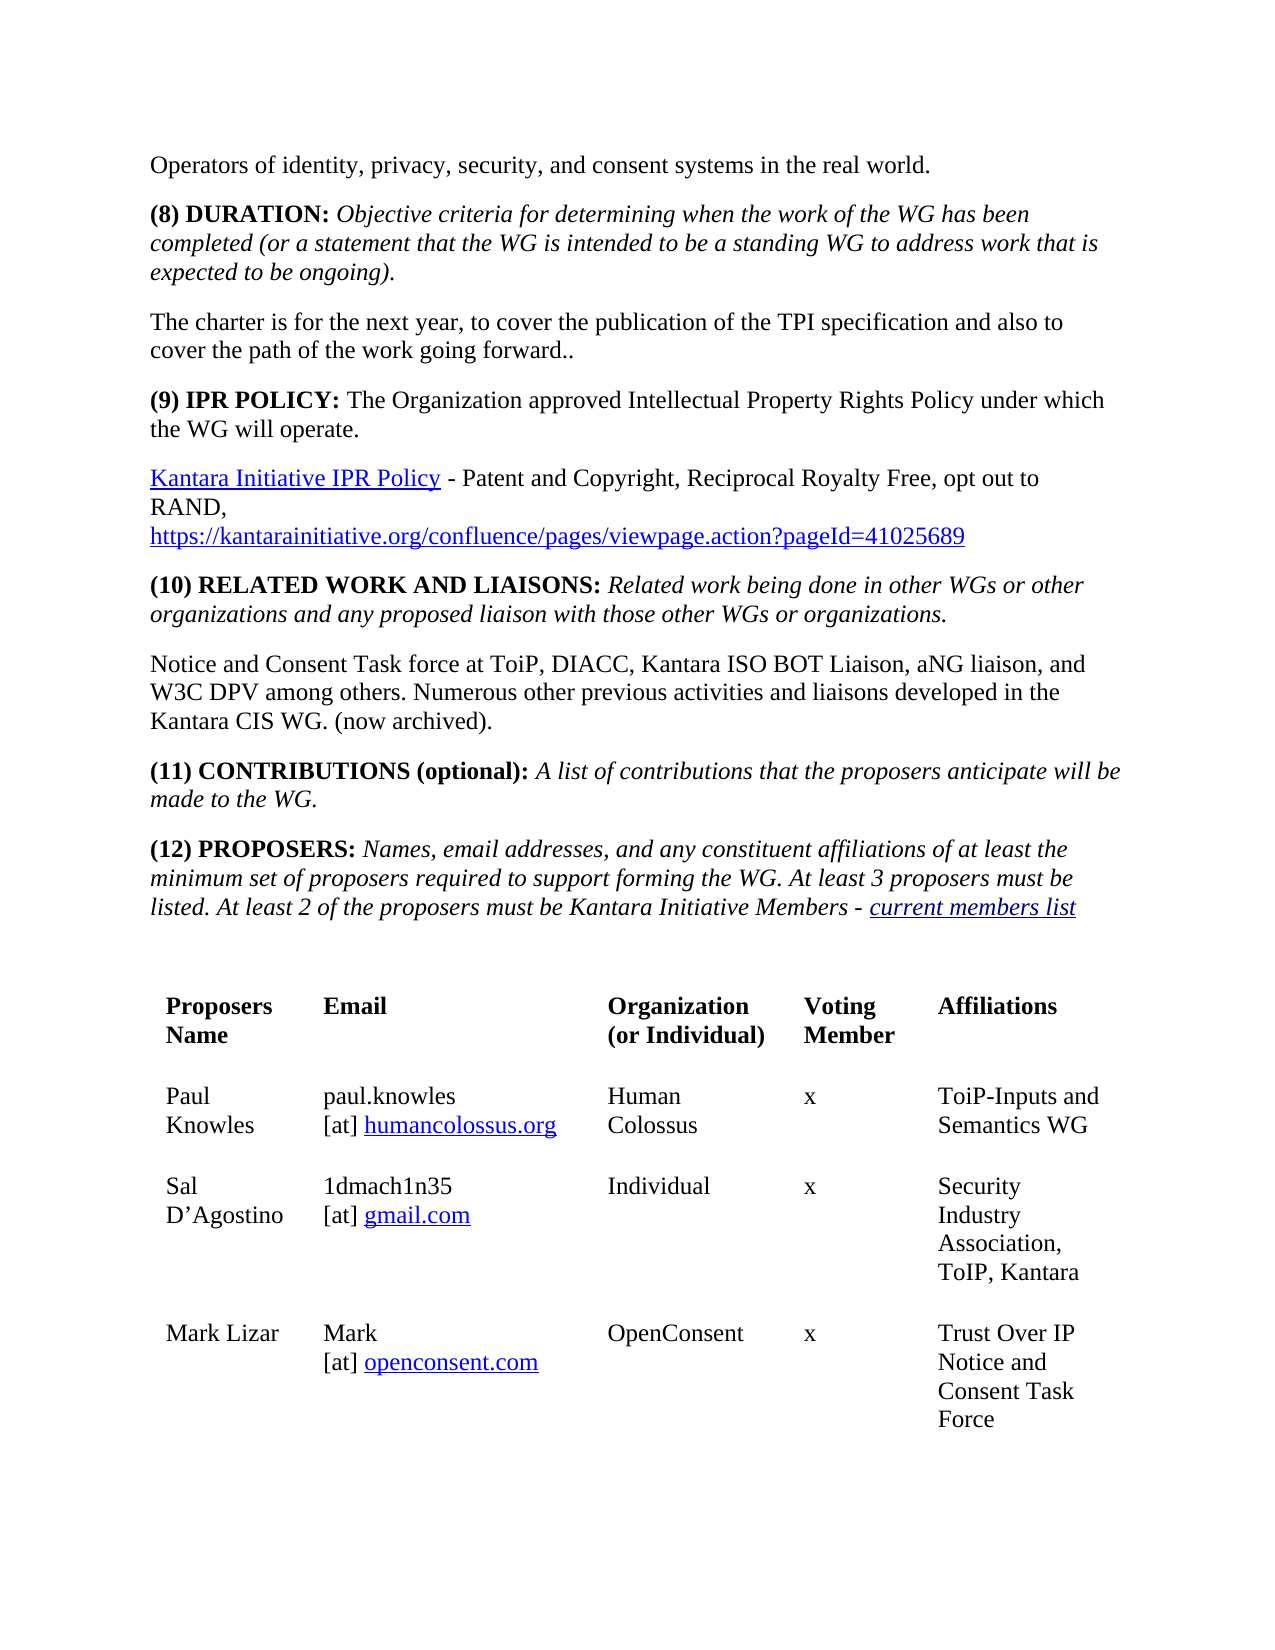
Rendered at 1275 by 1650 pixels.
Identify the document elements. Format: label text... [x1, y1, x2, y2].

text (8) DURATION: Objective criteria for determining when the work of the WG has been completed (or a statement that the WG is intended to be a standing WG to address work that is expected to be ongoing). [150, 199, 1125, 286]
table_cell Sal D’Agostino [150, 1160, 307, 1307]
table_cell OpenConsent [592, 1307, 788, 1454]
table_cell Human Colossus [592, 1070, 788, 1160]
text Kantara Initiative IPR Policy - Patent and Copyright, Reciprocal Royalty Free, opt out to RAND, https://kantarainitiative.org/confluence/pages/viewpage.action?pageId=41025689 [150, 463, 1125, 549]
table_cell Individual [592, 1160, 788, 1307]
table_header Email [308, 980, 592, 1070]
table_cell 1dmach1n35 [at] gmail.com [308, 1160, 592, 1307]
text (11) CONTRIBUTIONS (optional): A list of contributions that the proposers anticipate will be made to the WG. [150, 756, 1125, 813]
text The charter is for the next year, to cover the publication of the TPI specification and also to cover the path of the work going forward.. [150, 307, 1125, 364]
table_cell Paul Knowles [150, 1070, 307, 1160]
text (9) IPR POLICY: The Organization approved Intellectual Property Rights Policy under which the WG will operate. [150, 385, 1125, 442]
table_header Proposers Name [150, 980, 307, 1070]
table_header Affiliations [922, 980, 1125, 1070]
table_cell x [788, 1160, 922, 1307]
table_cell ToiP-Inputs and Semantics WG [922, 1070, 1125, 1160]
table_cell Trust Over IP Notice and Consent Task Force [922, 1307, 1125, 1454]
table_cell x [788, 1070, 922, 1160]
table_cell x [788, 1307, 922, 1454]
text (12) PROPOSERS: Names, email addresses, and any constituent affiliations of at least the minimum set of proposers required to support forming the WG. At least 3 proposers must be listed. At least 2 of the proposers must be Kantara Initiative Members - current members list [150, 834, 1125, 920]
table_cell Security Industry Association, ToIP, Kantara [922, 1160, 1125, 1307]
table_cell Mark [at] openconsent.com [308, 1307, 592, 1454]
table_cell Mark Lizar [150, 1307, 307, 1454]
text (10) RELATED WORK AND LIAISONS: Related work being done in other WGs or other organizations and any proposed liaison with those other WGs or organizations. [150, 570, 1125, 628]
text Operators of identity, privacy, security, and consent systems in the real world. [150, 150, 1125, 179]
table_header Voting Member [788, 980, 922, 1070]
text Notice and Consent Task force at ToiP, DIACC, Kantara ISO BOT Liaison, aNG liaison, and W3C DPV among others. Numerous other previous activities and liaisons developed in the Kantara CIS WG. (now archived). [150, 649, 1125, 735]
table_header Organization (or Individual) [592, 980, 788, 1070]
table_cell paul.knowles [at] humancolossus.org [308, 1070, 592, 1160]
